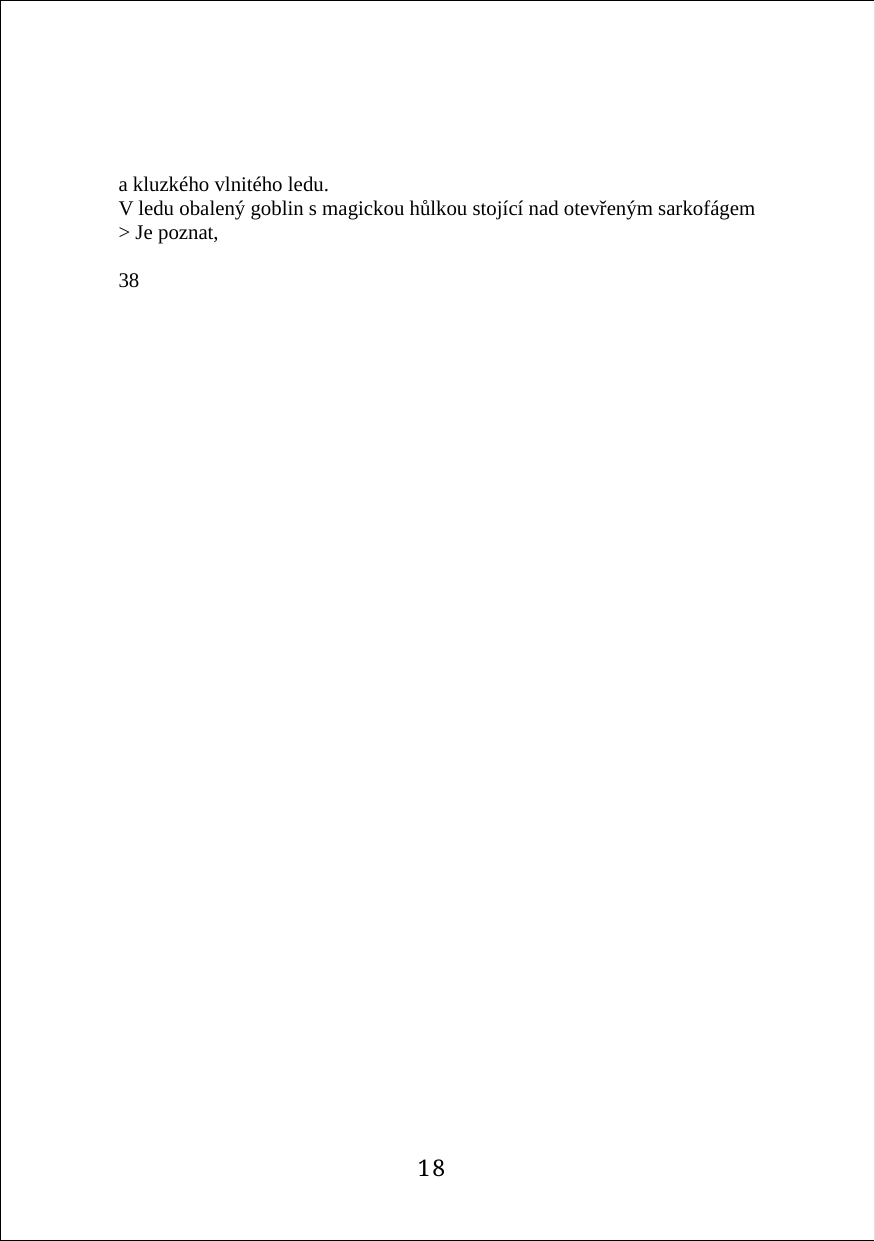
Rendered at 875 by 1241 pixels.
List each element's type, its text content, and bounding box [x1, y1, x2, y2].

text a kluzkého vlnitého ledu. V ledu obalený goblin s magickou hůlkou stojící nad otevřeným sarkofágem > Je poznat, 38 [118, 172, 756, 340]
